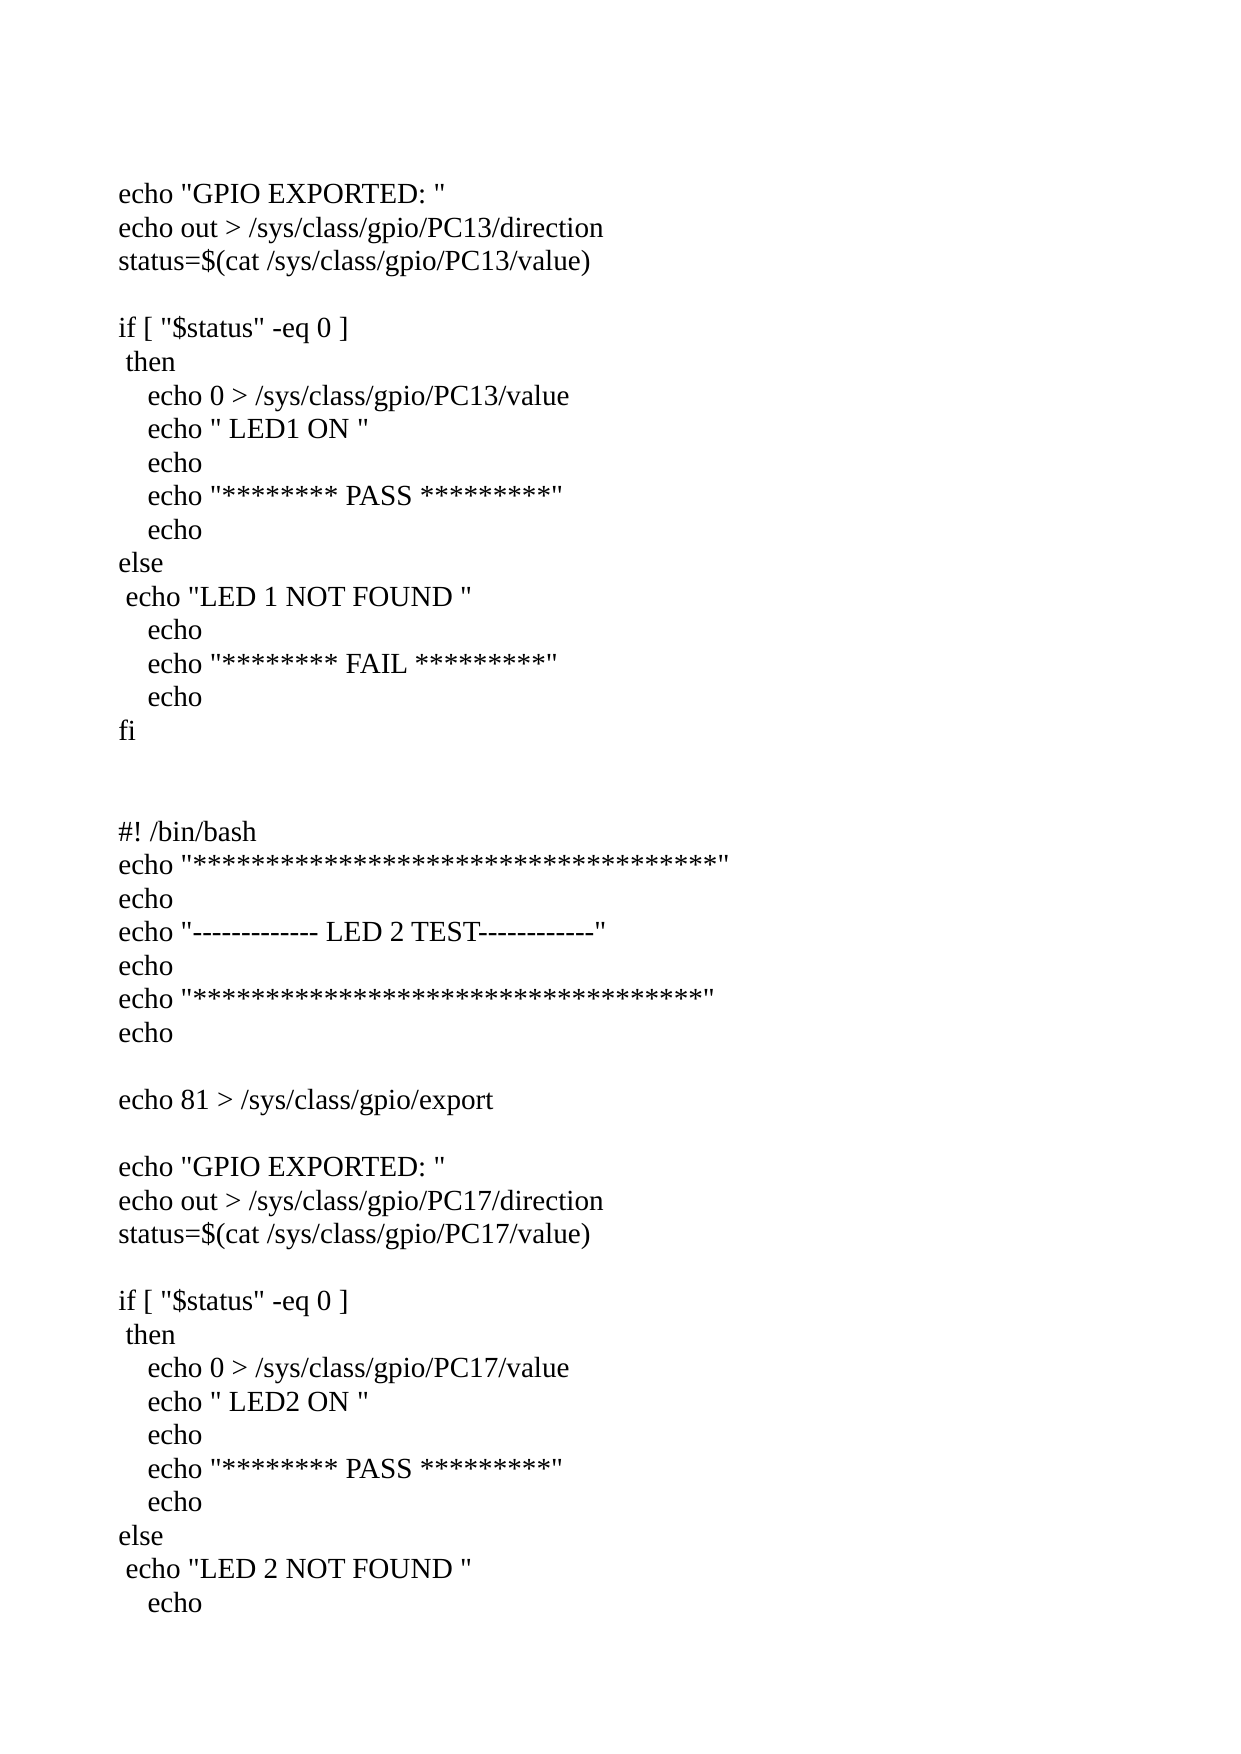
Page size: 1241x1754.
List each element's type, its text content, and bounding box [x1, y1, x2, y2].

text echo "LED 2 NOT FOUND " [118, 1552, 1122, 1585]
text echo [118, 445, 1122, 478]
text echo [118, 679, 1122, 713]
text echo [118, 1417, 1122, 1451]
text echo "******** PASS *********" [118, 1451, 1122, 1484]
text echo out > /sys/class/gpio/PC17/direction [118, 1183, 1122, 1216]
text echo 0 > /sys/class/gpio/PC17/value [118, 1350, 1122, 1384]
text if [ "$status" -eq 0 ] [118, 311, 1122, 344]
text #! /bin/bash [118, 814, 1122, 847]
text then [118, 344, 1122, 378]
text echo "LED 1 NOT FOUND " [118, 579, 1122, 612]
text else [118, 1518, 1122, 1552]
text echo [118, 1585, 1122, 1619]
text fi [118, 713, 1122, 747]
text else [118, 545, 1122, 579]
text echo [118, 612, 1122, 646]
text echo "***********************************" [118, 981, 1122, 1015]
text echo "******** PASS *********" [118, 478, 1122, 512]
text then [118, 1317, 1122, 1350]
text echo [118, 512, 1122, 545]
text echo out > /sys/class/gpio/PC13/direction [118, 210, 1122, 243]
text echo 81 > /sys/class/gpio/export [118, 1082, 1122, 1116]
text if [ "$status" -eq 0 ] [118, 1283, 1122, 1317]
text echo "GPIO EXPORTED: " [118, 176, 1122, 210]
text echo "************************************" [118, 847, 1122, 881]
text echo " LED2 ON " [118, 1384, 1122, 1417]
text echo 0 > /sys/class/gpio/PC13/value [118, 378, 1122, 411]
text echo "******** FAIL *********" [118, 646, 1122, 679]
text echo "------------- LED 2 TEST------------" [118, 914, 1122, 948]
text echo "GPIO EXPORTED: " [118, 1149, 1122, 1183]
text status=$(cat /sys/class/gpio/PC13/value) [118, 243, 1122, 277]
text echo [118, 1015, 1122, 1048]
text echo [118, 948, 1122, 981]
text status=$(cat /sys/class/gpio/PC17/value) [118, 1216, 1122, 1250]
text echo [118, 1484, 1122, 1518]
text echo [118, 881, 1122, 914]
text echo " LED1 ON " [118, 411, 1122, 445]
